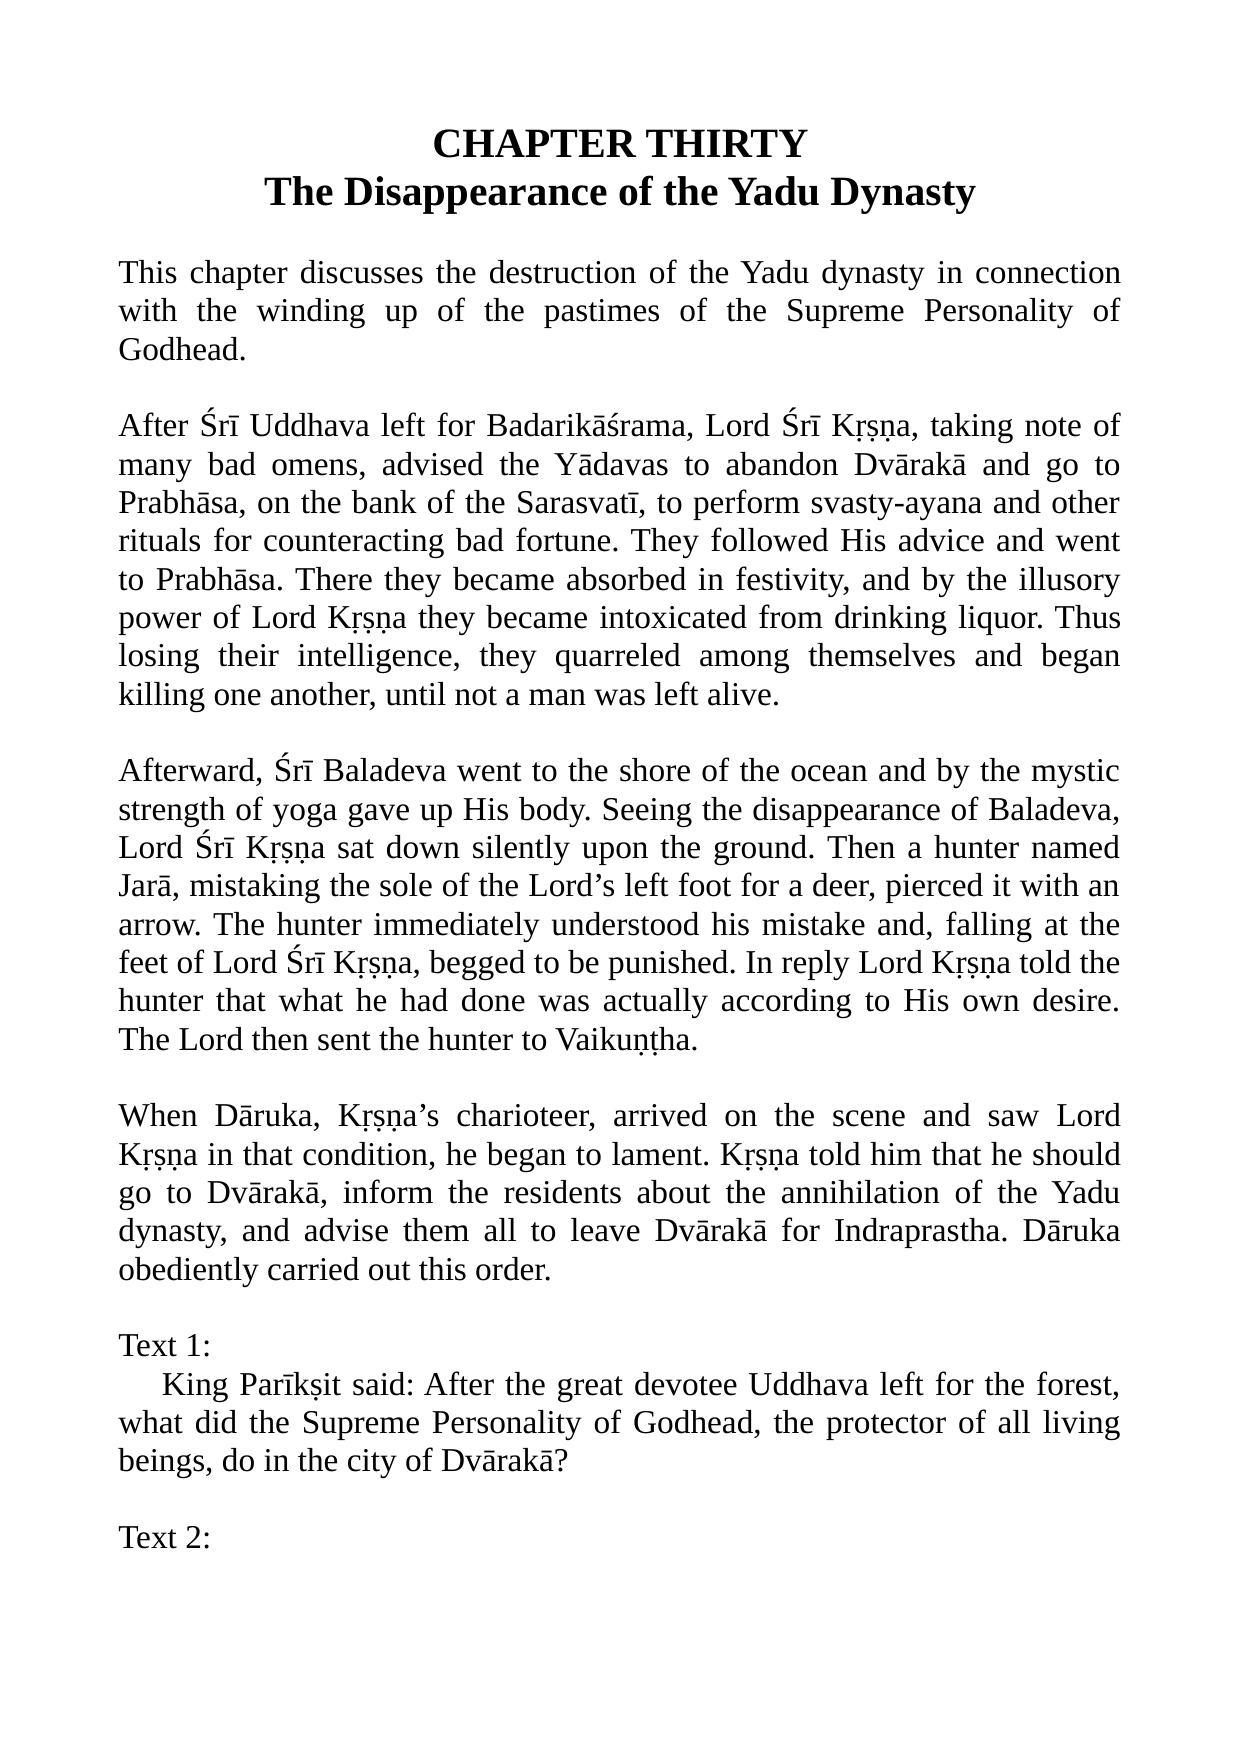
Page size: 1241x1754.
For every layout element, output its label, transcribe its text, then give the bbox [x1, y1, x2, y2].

text The Disappearance of the Yadu Dynasty [118, 166, 1122, 214]
text This chapter discusses the destruction of the Yadu dynasty in connection with the winding up of the pastimes of the Supreme Personality of Godhead. [118, 252, 1122, 367]
text CHAPTER THIRTY [118, 118, 1122, 166]
text Text 2: [118, 1517, 1122, 1556]
text After Śrī Uddhava left for Badarikāśrama, Lord Śrī Kṛṣṇa, taking note of many bad omens, advised the Yādavas to abandon Dvārakā and go to Prabhāsa, on the bank of the Sarasvatī, to perform svasty-ayana and other rituals for counteracting bad fortune. They followed His advice and went to Prabhāsa. There they became absorbed in festivity, and by the illusory power of Lord Kṛṣṇa they became intoxicated from drinking liquor. Thus losing their intelligence, they quarreled among themselves and began killing one another, until not a man was left alive. [118, 406, 1122, 712]
text When Dāruka, Kṛṣṇa’s charioteer, arrived on the scene and saw Lord Kṛṣṇa in that condition, he began to lament. Kṛṣṇa told him that he should go to Dvārakā, inform the residents about the annihilation of the Yadu dynasty, and advise them all to leave Dvārakā for Indraprastha. Dāruka obediently carried out this order. [118, 1096, 1122, 1287]
text Text 1: [118, 1326, 1122, 1364]
text King Parīkṣit said: After the great devotee Uddhava left for the forest, what did the Supreme Personality of Godhead, the protector of all living beings, do in the city of Dvārakā? [118, 1364, 1122, 1479]
text Afterward, Śrī Baladeva went to the shore of the ocean and by the mystic strength of yoga gave up His body. Seeing the disappearance of Baladeva, Lord Śrī Kṛṣṇa sat down silently upon the ground. Then a hunter named Jarā, mistaking the sole of the Lord’s left foot for a deer, pierced it with an arrow. The hunter immediately understood his mistake and, falling at the feet of Lord Śrī Kṛṣṇa, begged to be punished. In reply Lord Kṛṣṇa told the hunter that what he had done was actually according to His own desire. The Lord then sent the hunter to Vaikuṇṭha. [118, 751, 1122, 1057]
